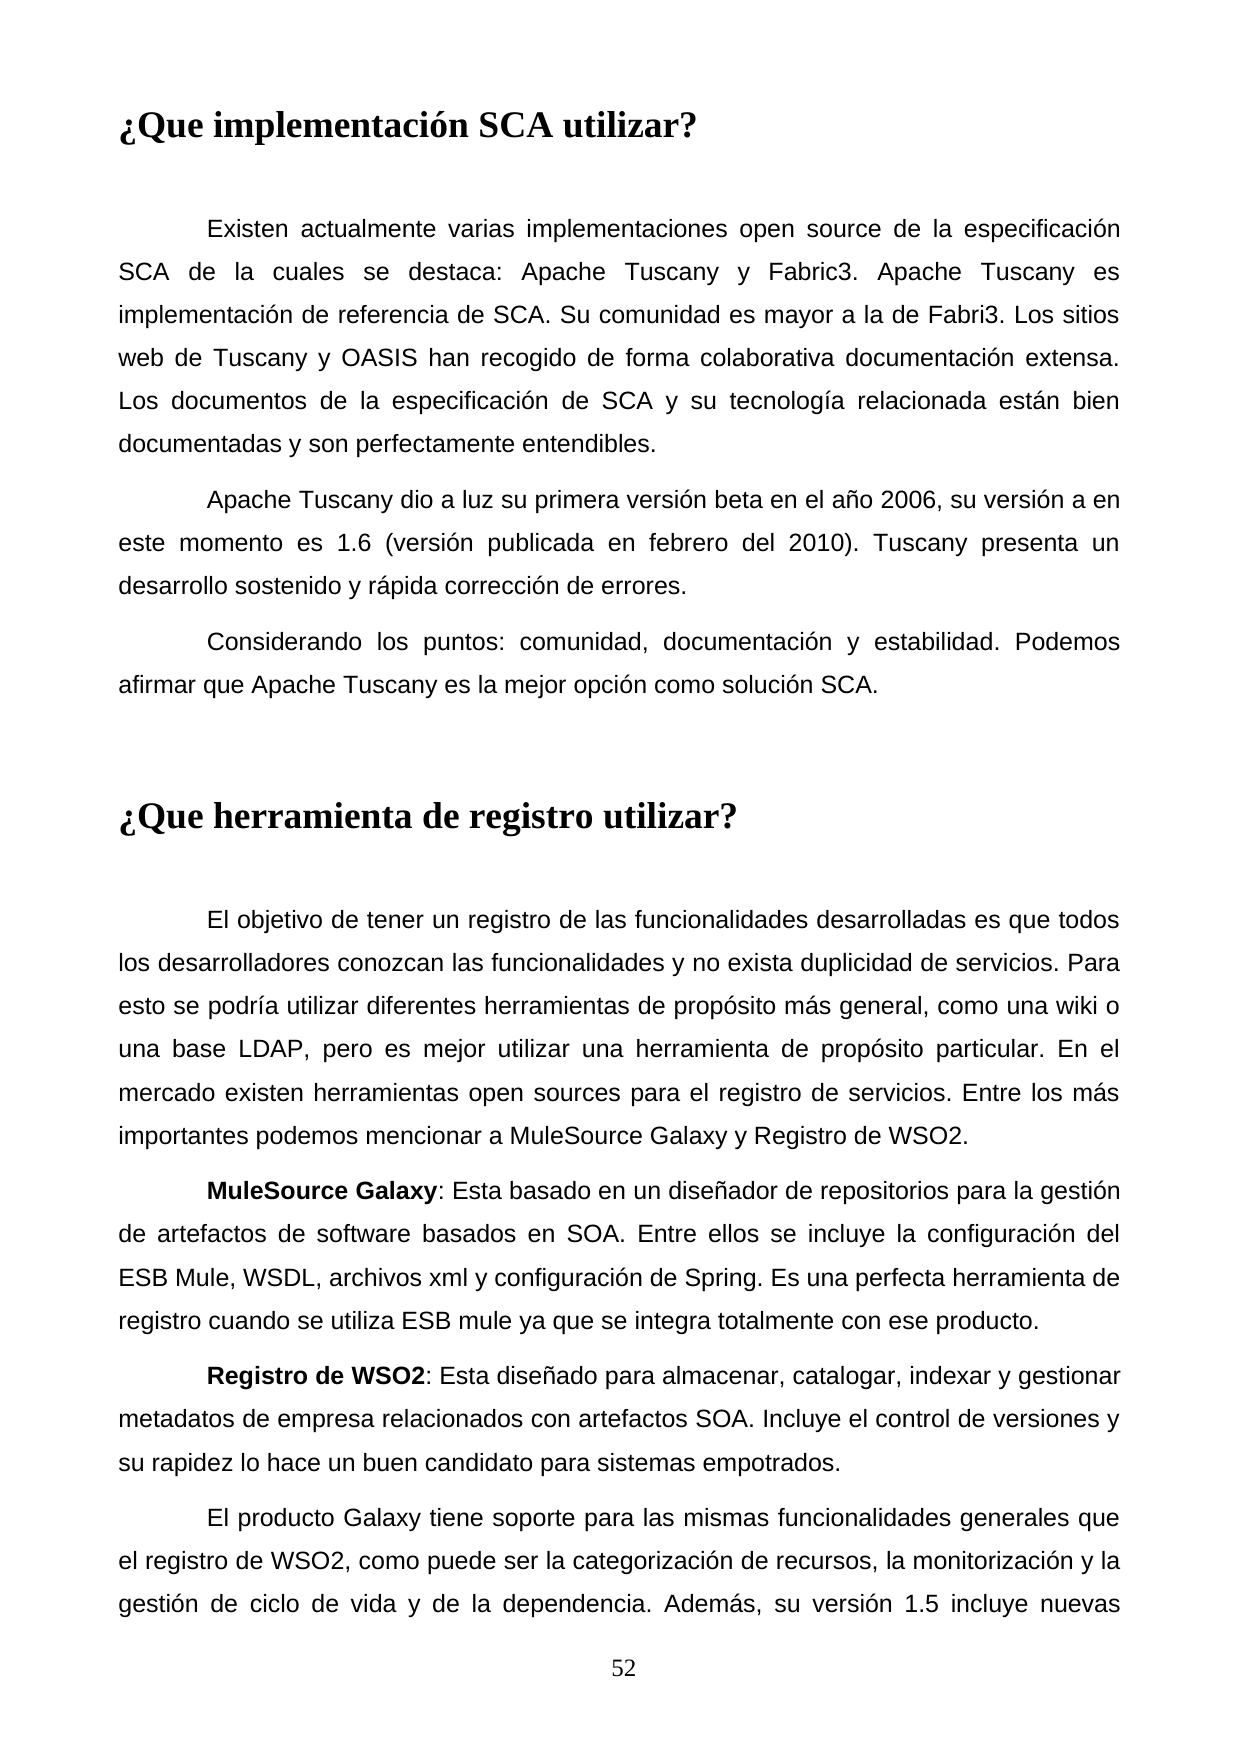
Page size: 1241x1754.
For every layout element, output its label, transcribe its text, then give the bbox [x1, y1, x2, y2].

text Considerando los puntos: comunidad, documentación y estabilidad. Podemos afirmar que Apache Tuscany es la mejor opción como solución SCA. [118, 627, 1122, 699]
text Registro de WSO2: Esta diseñado para almacenar, catalogar, indexar y gestionar metadatos de empresa relacionados con artefactos SOA. Incluye el control de versiones y su rapidez lo hace un buen candidato para sistemas empotrados. [118, 1361, 1122, 1476]
text Existen actualmente varias implementaciones open source de la especificación SCA de la cuales se destaca: Apache Tuscany y Fabric3. Apache Tuscany es implementación de referencia de SCA. Su comunidad es mayor a la de Fabri3. Los sitios web de Tuscany y OASIS han recogido de forma colaborativa documentación extensa. Los documentos de la especificación de SCA y su tecnología relacionada están bien documentadas y son perfectamente entendibles. [118, 214, 1122, 458]
subtitle ¿Que herramienta de registro utilizar? [118, 794, 1122, 837]
subtitle ¿Que implementación SCA utilizar? [118, 103, 1122, 146]
text El objetivo de tener un registro de las funcionalidades desarrolladas es que todos los desarrolladores conozcan las funcionalidades y no exista duplicidad de servicios. Para esto se podría utilizar diferentes herramientas de propósito más general, como una wiki o una base LDAP, pero es mejor utilizar una herramienta de propósito particular. En el mercado existen herramientas open sources para el registro de servicios. Entre los más importantes podemos mencionar a MuleSource Galaxy y Registro de WSO2. [118, 905, 1122, 1149]
text Apache Tuscany dio a luz su primera versión beta en el año 2006, su versión a en este momento es 1.6 (versión publicada en febrero del 2010). Tuscany presenta un desarrollo sostenido y rápida corrección de errores. [118, 485, 1122, 600]
text MuleSource Galaxy: Esta basado en un diseñador de repositorios para la gestión de artefactos de software basados en SOA. Entre ellos se incluye la configuración del ESB Mule, WSDL, archivos xml y configuración de Spring. Es una perfecta herramienta de registro cuando se utiliza ESB mule ya que se integra totalmente con ese producto. [118, 1176, 1122, 1334]
text El producto Galaxy tiene soporte para las mismas funcionalidades generales que el registro de WSO2, como puede ser la categorización de recursos, la monitorización y la gestión de ciclo de vida y de la dependencia. Además, su versión 1.5 incluye nuevas [118, 1503, 1122, 1618]
